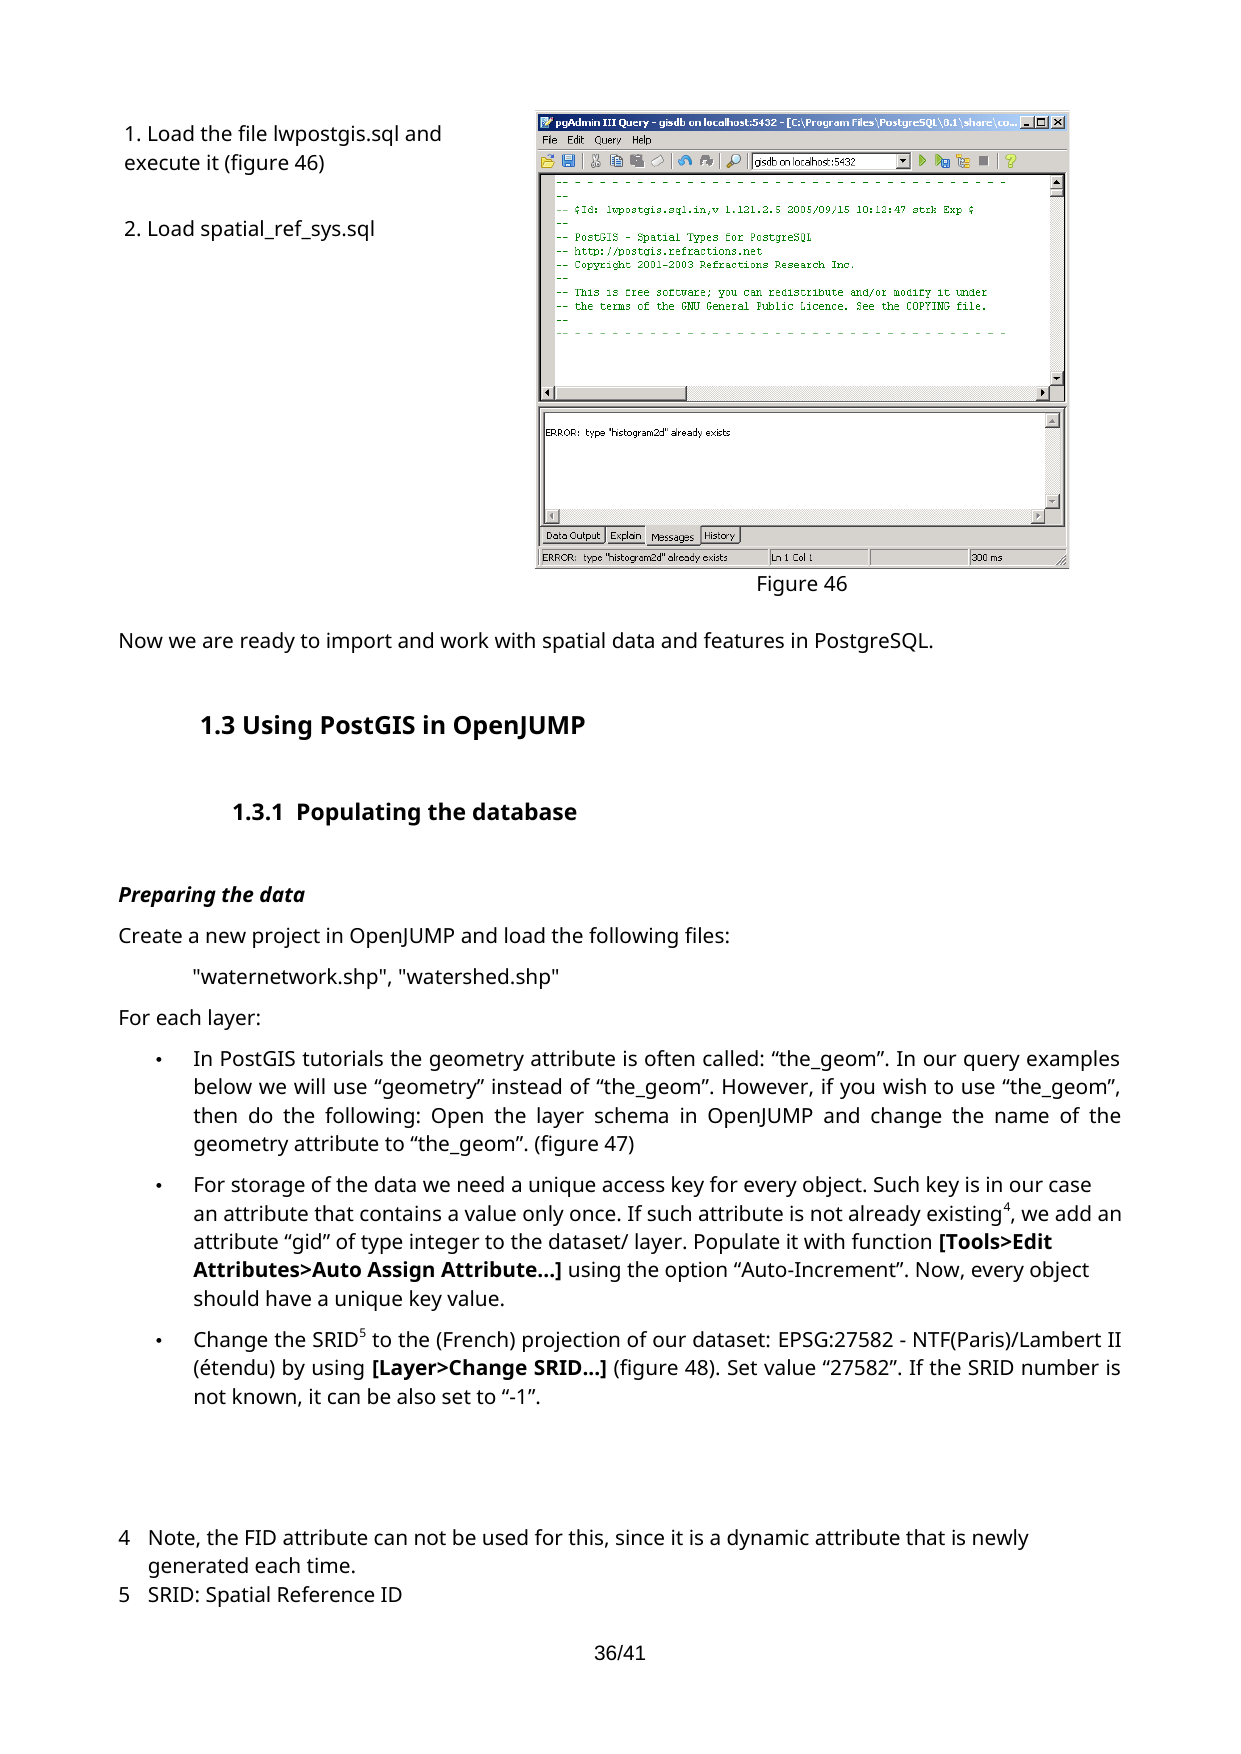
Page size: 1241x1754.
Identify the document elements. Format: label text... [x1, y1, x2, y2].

list For storage of the data we need a unique access key for every object. Such key is in our case an attribute that contains a value only once. If such attribute is not already existing, we add an attribute “gid” of type integer to the dataset/ layer. Populate it with function [Tools>Edit Attributes>Auto Assign Attribute...] using the option “Auto-Increment”. Now, every object should have a unique key value. [156, 1170, 1122, 1312]
table_header [509, 89, 1122, 626]
table_header 1. Load the file lwpostgis.sql and execute it (figure 46) 2. Load spatial_ref_sys.sql [118, 89, 509, 626]
list Using PostGIS in OpenJUMP [193, 708, 1122, 742]
text For each layer: [118, 1003, 1122, 1031]
list SRID: Spatial Reference ID [118, 1580, 1122, 1608]
list In PostGIS tutorials the geometry attribute is often called: “the_geom”. In our query examples below we will use “geometry” instead of “the_geom”. However, if you wish to use “the_geom”, then do the following: Open the layer schema in OpenJUMP and change the name of the geometry attribute to “the_geom”. (figure 47) [156, 1044, 1122, 1158]
text "waternetwork.shp", "watershed.shp" [118, 962, 1122, 991]
list Note, the FID attribute can not be used for this, since it is a dynamic attribute that is newly generated each time. [118, 1523, 1122, 1580]
text Now we are ready to import and work with spatial data and features in PostgreSQL. [118, 626, 1122, 654]
list Change the SRID to the (French) projection of our dataset: EPSG:27582 - NTF(Paris)/Lambert II (étendu) by using [Layer>Change SRID...] (figure 48). Set value “27582”. If the SRID number is not known, it can be also set to “-1”. [156, 1325, 1122, 1410]
picture [534, 110, 1070, 569]
list 1.3.1 Populating the database [194, 796, 1122, 827]
text Create a new project in OpenJUMP and load the following files: [118, 921, 1122, 949]
text Preparing the data [118, 880, 1122, 909]
